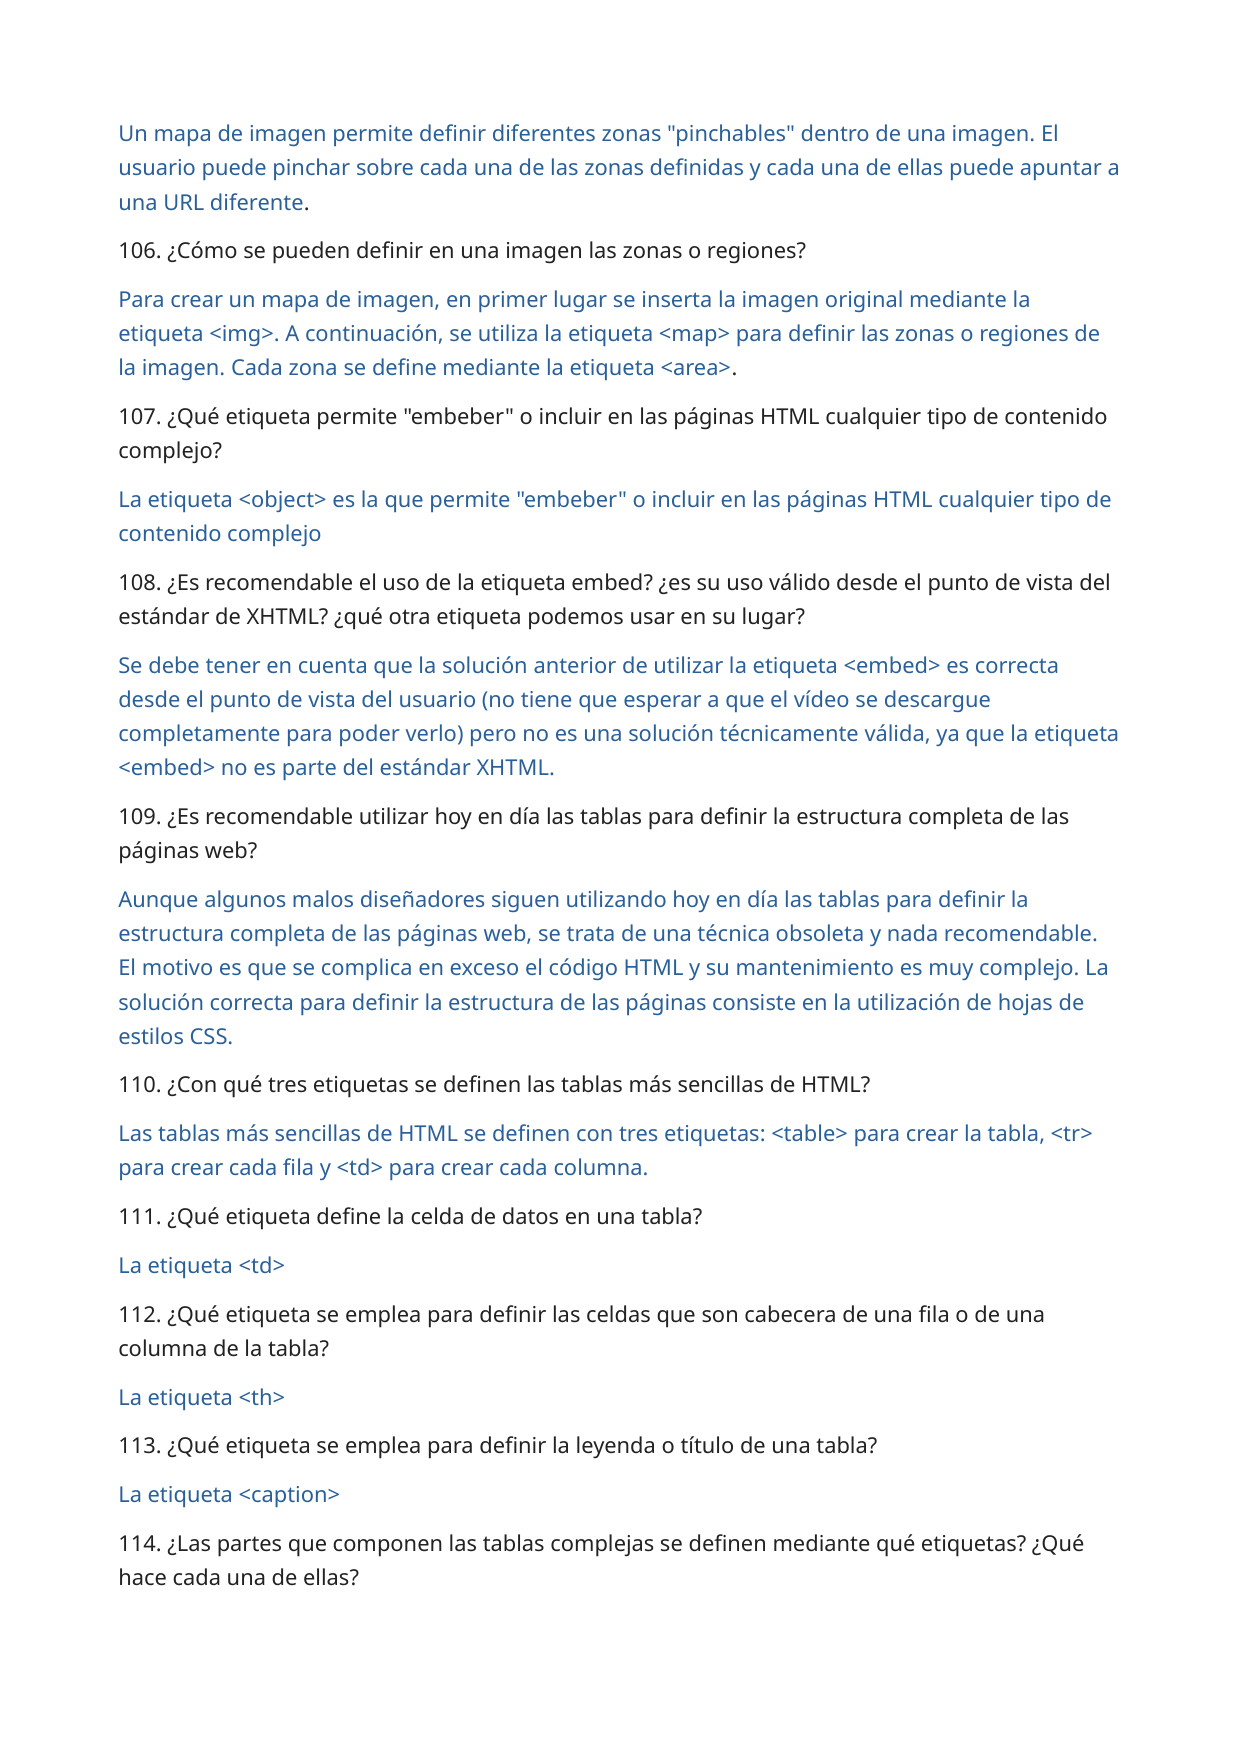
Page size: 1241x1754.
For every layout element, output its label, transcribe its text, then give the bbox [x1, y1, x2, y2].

text Las tablas más sencillas de HTML se definen con tres etiquetas: <table> para crear la tabla, <tr> para crear cada fila y <td> para crear cada columna. [118, 1118, 1122, 1182]
text Aunque algunos malos diseñadores siguen utilizando hoy en día las tablas para definir la estructura completa de las páginas web, se trata de una técnica obsoleta y nada recomendable. El motivo es que se complica en exceso el código HTML y su mantenimiento es muy complejo. La solución correcta para definir la estructura de las páginas consiste en la utilización de hojas de estilos CSS. [118, 884, 1122, 1050]
text 113. ¿Qué etiqueta se emplea para definir la leyenda o título de una tabla? [118, 1430, 1122, 1460]
text 111. ¿Qué etiqueta define la celda de datos en una tabla? [118, 1201, 1122, 1231]
text 112. ¿Qué etiqueta se emplea para definir las celdas que son cabecera de una fila o de una columna de la tabla? [118, 1298, 1122, 1362]
text La etiqueta <th> [118, 1381, 1122, 1411]
text Un mapa de imagen permite definir diferentes zonas "pinchables" dentro de una imagen. El usuario puede pinchar sobre cada una de las zonas definidas y cada una de ellas puede apuntar a una URL diferente. [118, 118, 1122, 216]
text 109. ¿Es recomendable utilizar hoy en día las tablas para definir la estructura completa de las páginas web? [118, 801, 1122, 865]
text Se debe tener en cuenta que la solución anterior de utilizar la etiqueta <embed> es correcta desde el punto de vista del usuario (no tiene que esperar a que el vídeo se descargue completamente para poder verlo) pero no es una solución técnicamente válida, ya que la etiqueta <embed> no es parte del estándar XHTML. [118, 650, 1122, 782]
text 108. ¿Es recomendable el uso de la etiqueta embed? ¿es su uso válido desde el punto de vista del estándar de XHTML? ¿qué otra etiqueta podemos usar en su lugar? [118, 567, 1122, 631]
text 114. ¿Las partes que componen las tablas complejas se definen mediante qué etiquetas? ¿Qué hace cada una de ellas? [118, 1528, 1122, 1592]
text La etiqueta <object> es la que permite "embeber" o incluir en las páginas HTML cualquier tipo de contenido complejo [118, 484, 1122, 548]
text 110. ¿Con qué tres etiquetas se definen las tablas más sencillas de HTML? [118, 1069, 1122, 1099]
text Para crear un mapa de imagen, en primer lugar se inserta la imagen original mediante la etiqueta <img>. A continuación, se utiliza la etiqueta <map> para definir las zonas o regiones de la imagen. Cada zona se define mediante la etiqueta <area>. [118, 284, 1122, 382]
text 107. ¿Qué etiqueta permite "embeber" o incluir en las páginas HTML cualquier tipo de contenido complejo? [118, 401, 1122, 465]
text 106. ¿Cómo se pueden definir en una imagen las zonas o regiones? [118, 235, 1122, 265]
text La etiqueta <caption> [118, 1479, 1122, 1509]
text La etiqueta <td> [118, 1250, 1122, 1279]
